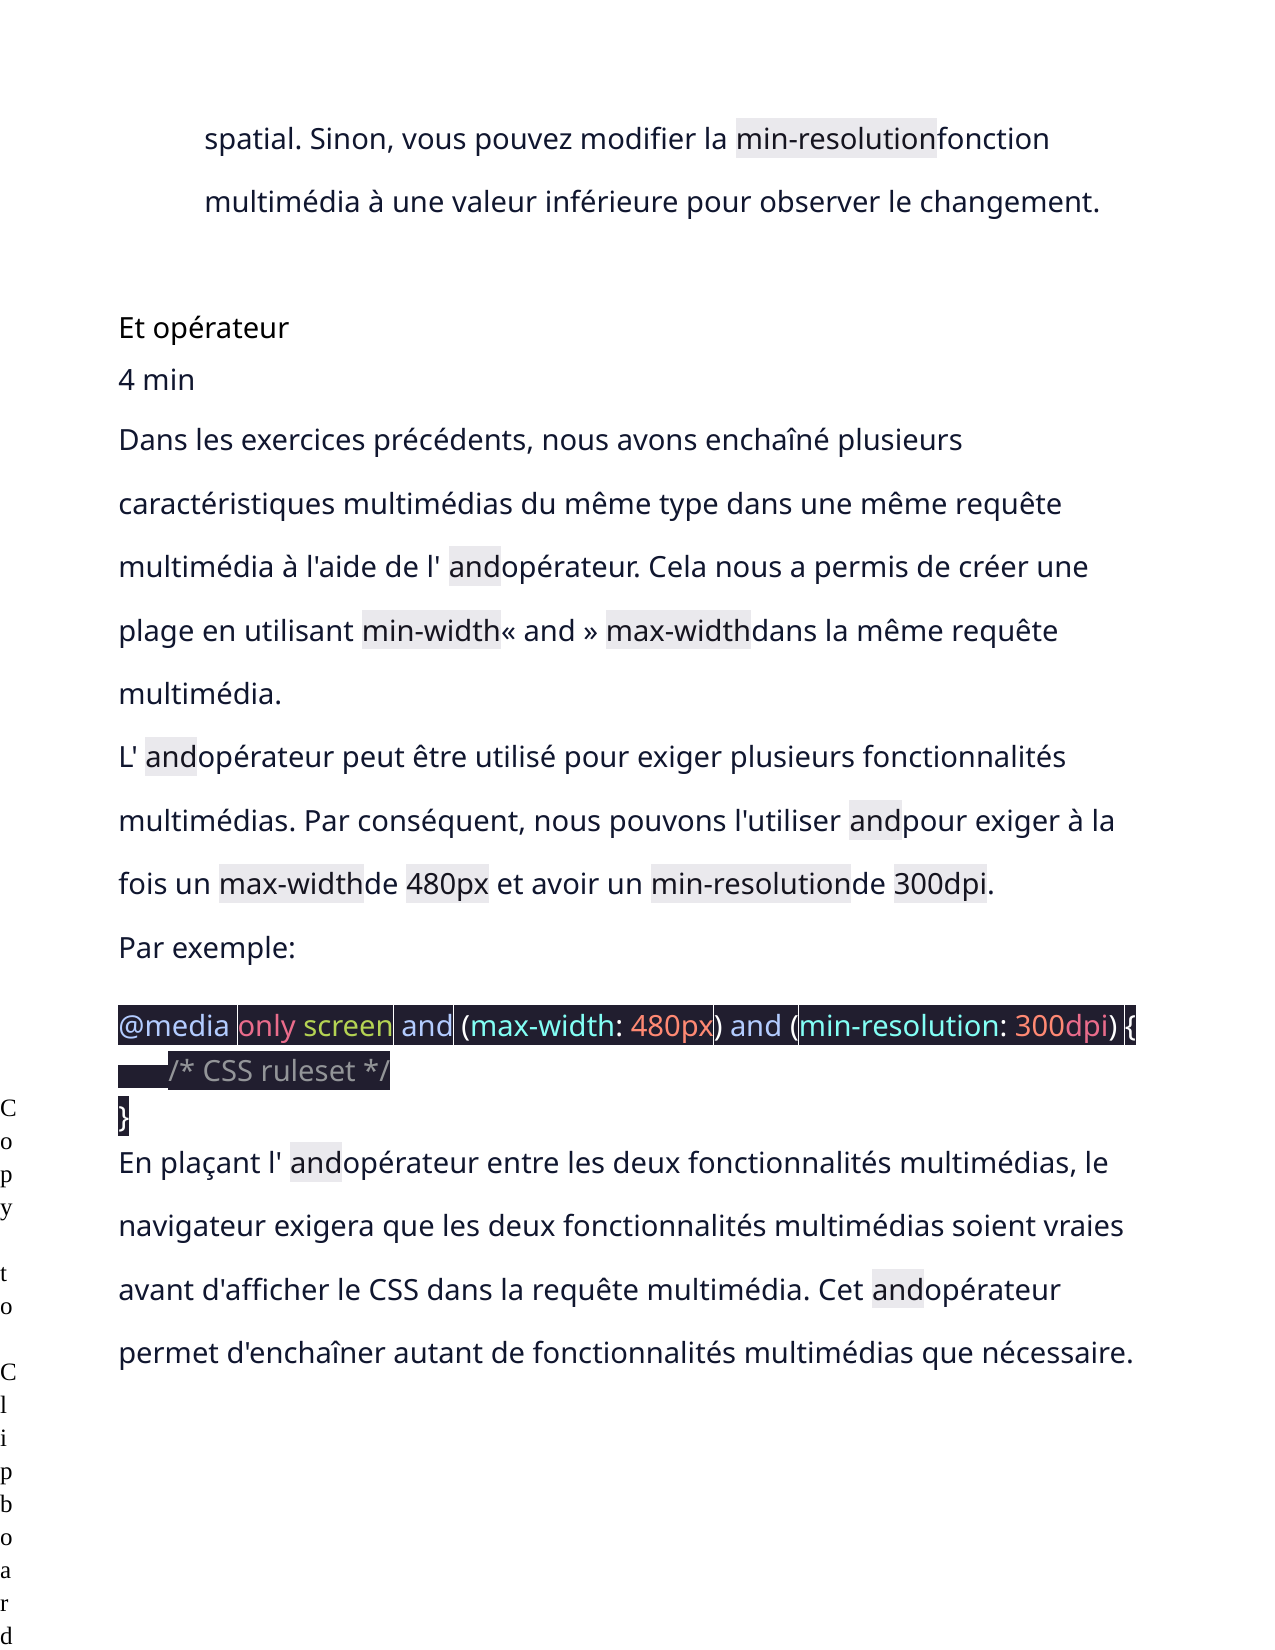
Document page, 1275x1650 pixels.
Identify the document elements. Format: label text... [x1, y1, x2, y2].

list spatial. Sinon, vous pouvez modifier la min-resolutionfonction multimédia à une valeur inférieure pour observer le changement. [204, 118, 1157, 221]
text } [118, 1096, 1157, 1136]
text L' andopérateur peut être utilisé pour exiger plusieurs fonctionnalités multimédias. Par conséquent, nous pouvons l'utiliser andpour exiger à la fois un max-widthde 480px et avoir un min-resolutionde 300dpi. [118, 737, 1157, 903]
text Par exemple: [118, 927, 1157, 967]
text 4 min [118, 359, 1157, 399]
text En plaçant l' andopérateur entre les deux fonctionnalités multimédias, le navigateur exigera que les deux fonctionnalités multimédias soient vraies avant d'afficher le CSS dans la requête multimédia. Cet andopérateur permet d'enchaîner autant de fonctionnalités multimédias que nécessaire. [118, 1142, 1157, 1372]
text Dans les exercices précédents, nous avons enchaîné plusieurs caractéristiques multimédias du même type dans une même requête multimédia à l'aide de l' andopérateur. Cela nous a permis de créer une plage en utilisant min-width« and » max-widthdans la même requête multimédia. [118, 419, 1157, 713]
subtitle Et opérateur [118, 307, 1157, 347]
text /* CSS ruleset */ [118, 1051, 1157, 1090]
text @media only screen and (max-width: 480px) and (min-resolution: 300dpi) { [118, 1005, 1157, 1045]
